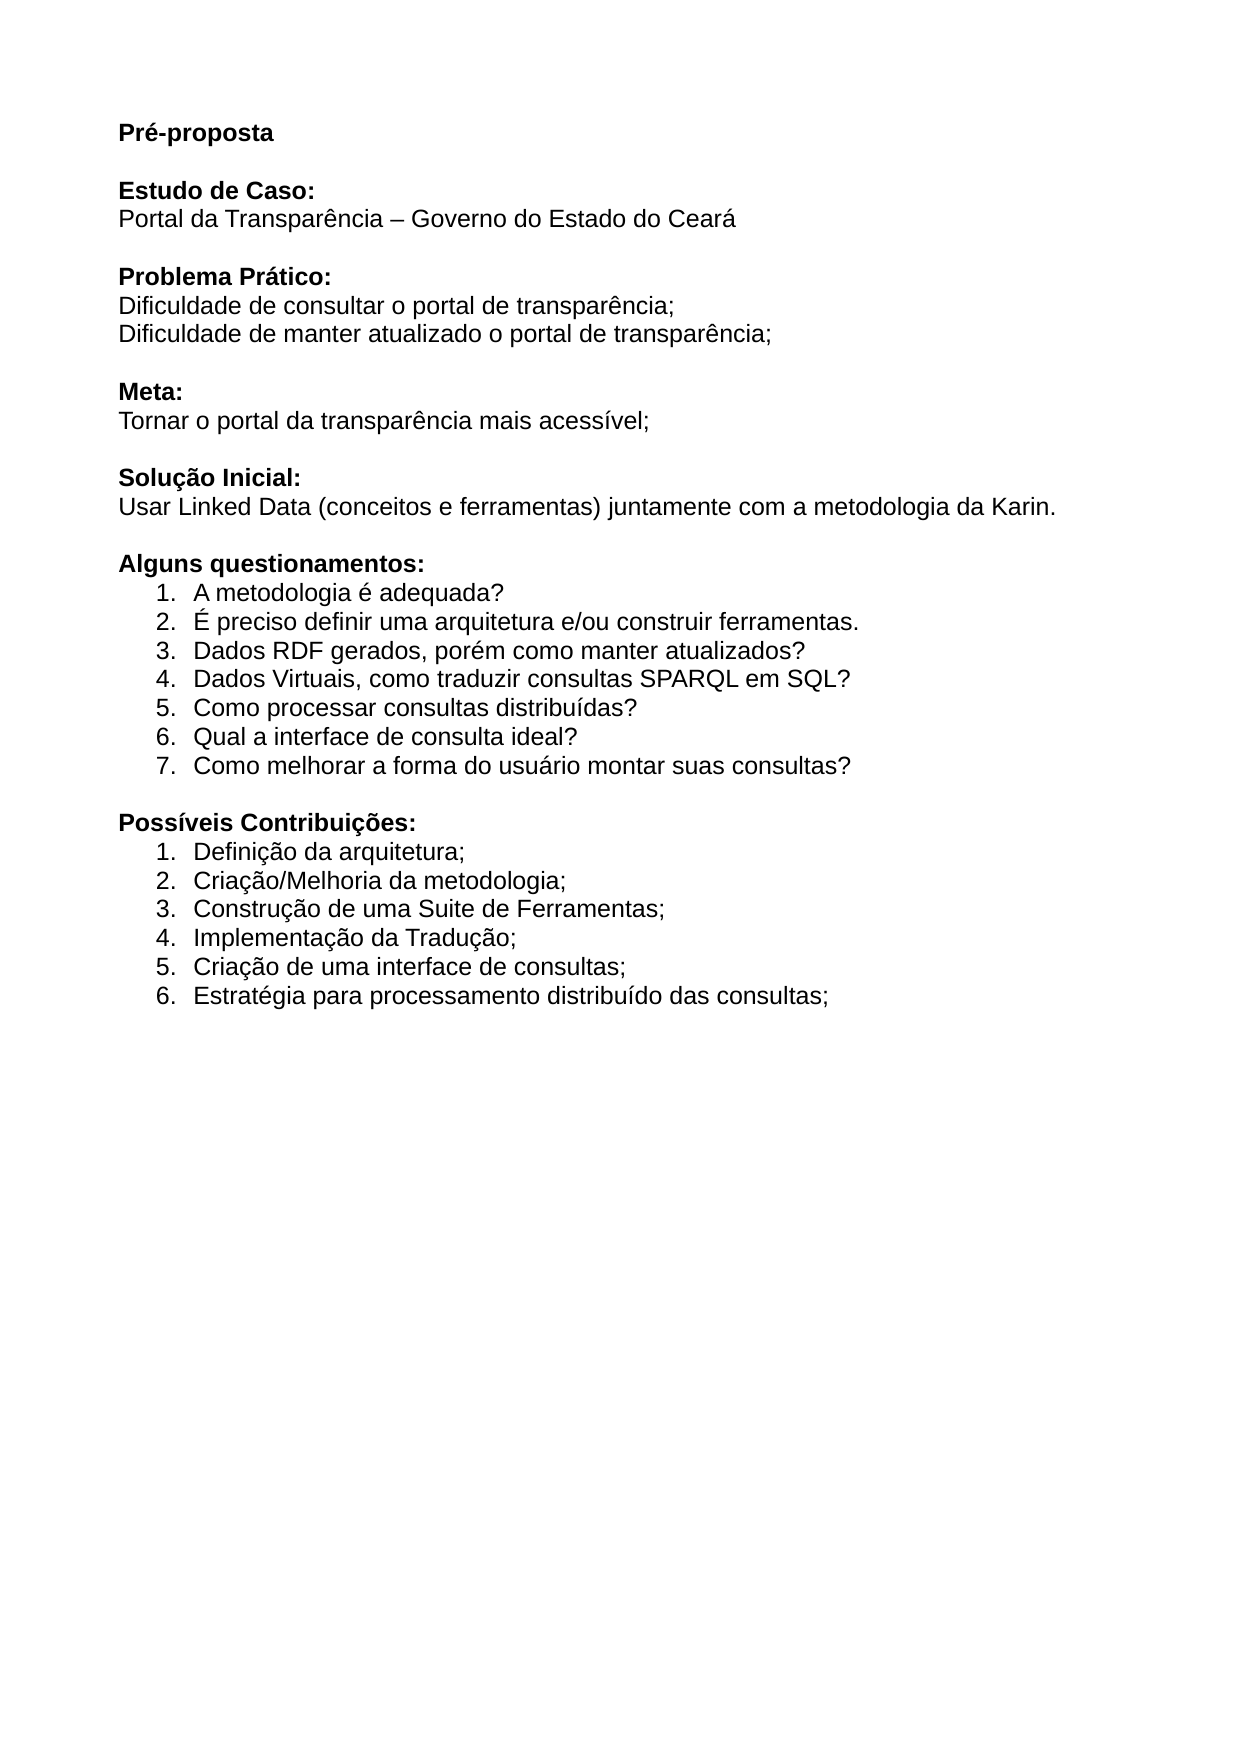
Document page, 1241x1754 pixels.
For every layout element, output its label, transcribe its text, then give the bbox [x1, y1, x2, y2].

text Meta: [118, 377, 1122, 406]
list Dados Virtuais, como traduzir consultas SPARQL em SQL? [156, 664, 1122, 693]
text Portal da Transparência – Governo do Estado do Ceará [118, 204, 1122, 233]
text Alguns questionamentos: [118, 549, 1122, 578]
list Como melhorar a forma do usuário montar suas consultas? [156, 751, 1122, 779]
text Solução Inicial: [118, 463, 1122, 492]
list Criação de uma interface de consultas; [156, 952, 1122, 981]
list Qual a interface de consulta ideal? [156, 722, 1122, 751]
text Tornar o portal da transparência mais acessível; [118, 406, 1122, 434]
list Estratégia para processamento distribuído das consultas; [156, 981, 1122, 1009]
text Usar Linked Data (conceitos e ferramentas) juntamente com a metodologia da Karin. [118, 492, 1122, 521]
list Como processar consultas distribuídas? [156, 693, 1122, 722]
list Definição da arquitetura; [156, 837, 1122, 866]
text Pré-proposta [118, 118, 1122, 147]
list A metodologia é adequada? [156, 578, 1122, 607]
text Dificuldade de consultar o portal de transparência; [118, 291, 1122, 319]
text Problema Prático: [118, 262, 1122, 291]
list Implementação da Tradução; [156, 923, 1122, 952]
list Dados RDF gerados, porém como manter atualizados? [156, 636, 1122, 664]
list É preciso definir uma arquitetura e/ou construir ferramentas. [156, 607, 1122, 636]
text Possíveis Contribuições: [118, 808, 1122, 837]
list Criação/Melhoria da metodologia; [156, 866, 1122, 894]
text Dificuldade de manter atualizado o portal de transparência; [118, 319, 1122, 348]
text Estudo de Caso: [118, 176, 1122, 204]
list Construção de uma Suite de Ferramentas; [156, 894, 1122, 923]
